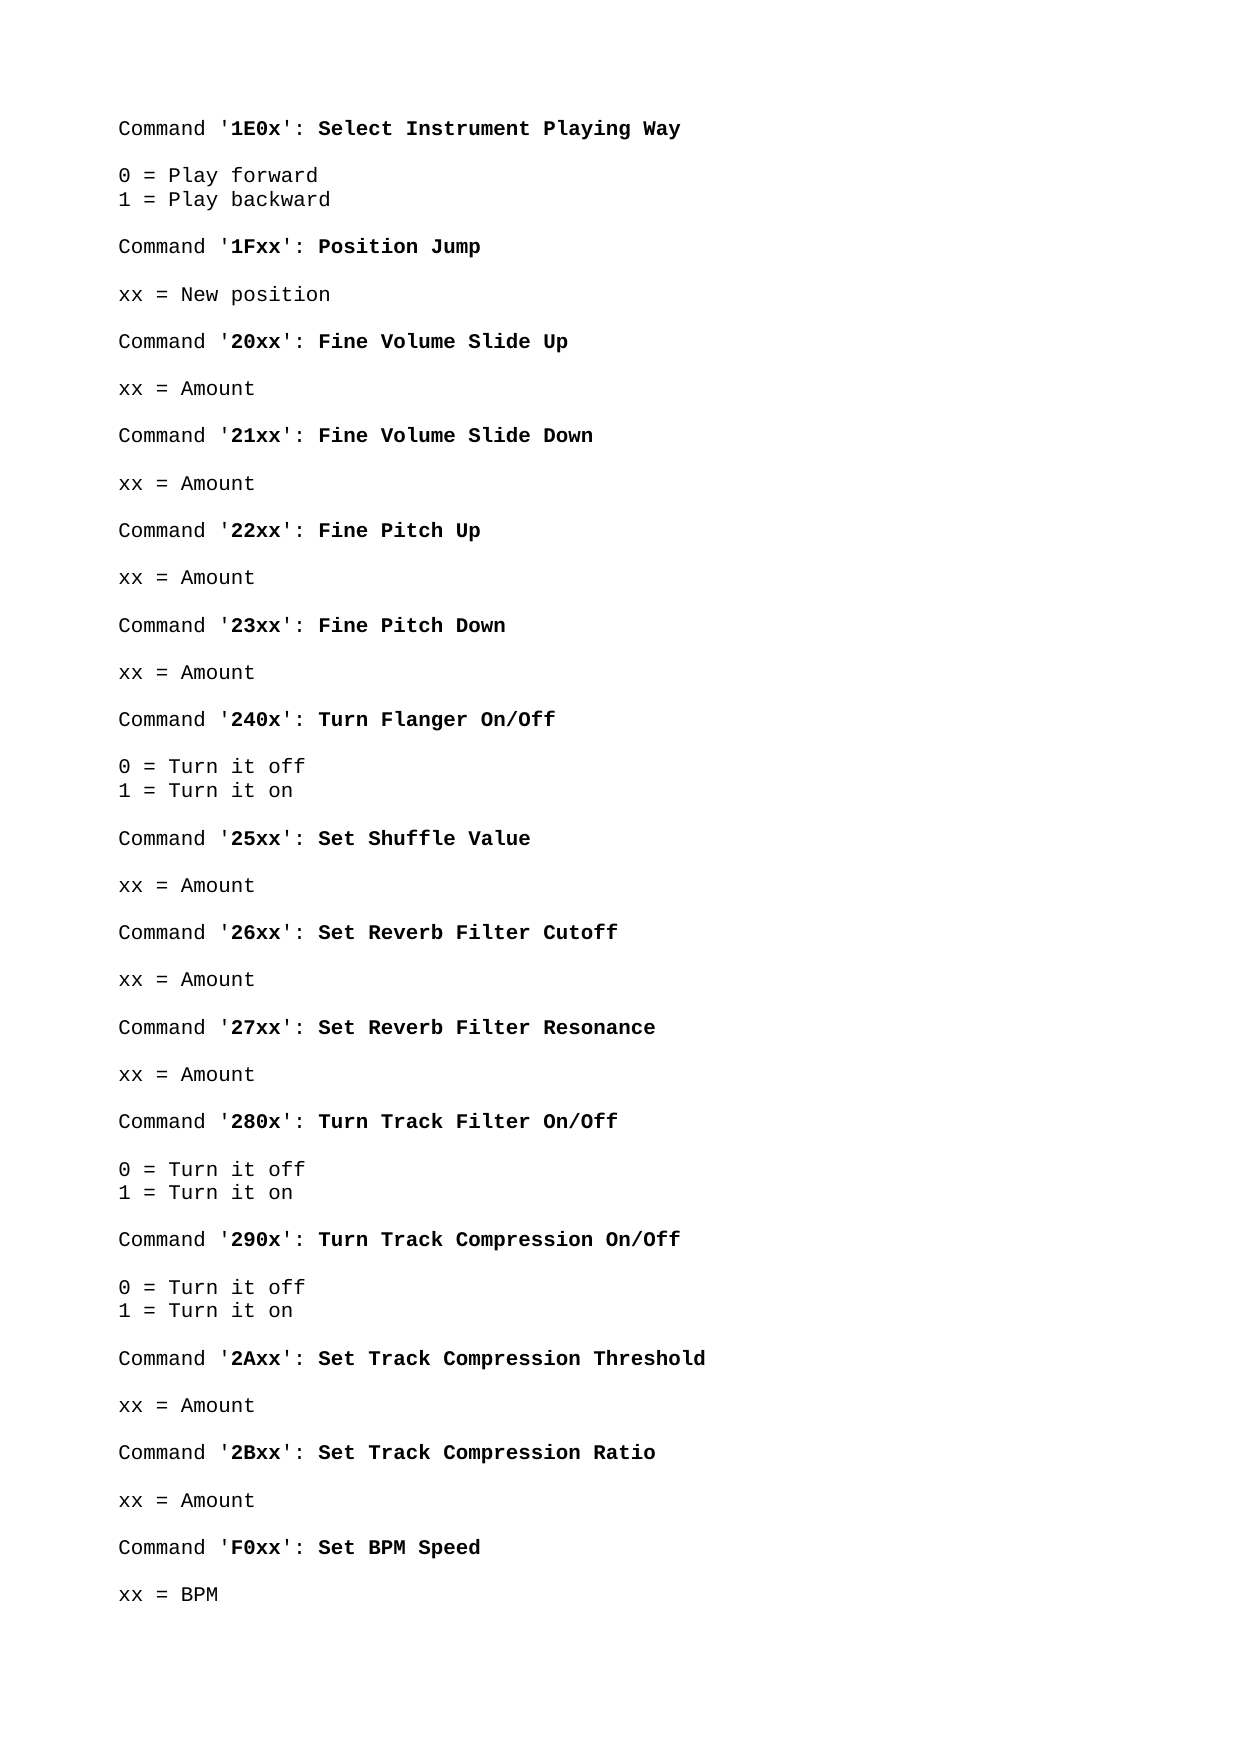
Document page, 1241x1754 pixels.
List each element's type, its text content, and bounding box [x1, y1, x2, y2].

text Command '20xx': Fine Volume Slide Up [118, 331, 1122, 354]
text xx = Amount [118, 969, 1122, 993]
text 0 = Turn it off [118, 1277, 1122, 1300]
text 1 = Turn it on [118, 780, 1122, 804]
text Command '25xx': Set Shuffle Value [118, 827, 1122, 851]
text 1 = Turn it on [118, 1182, 1122, 1206]
text Command '21xx': Fine Volume Slide Down [118, 426, 1122, 449]
text Command '1E0x': Select Instrument Playing Way [118, 118, 1122, 142]
text xx = Amount [118, 875, 1122, 898]
text Command '22xx': Fine Pitch Up [118, 520, 1122, 544]
text xx = Amount [118, 662, 1122, 686]
text xx = Amount [118, 567, 1122, 591]
text Command '240x': Turn Flanger On/Off [118, 709, 1122, 733]
text xx = Amount [118, 1064, 1122, 1088]
text Command '23xx': Fine Pitch Down [118, 615, 1122, 638]
text Command '1Fxx': Position Jump [118, 236, 1122, 260]
text Command '2Axx': Set Track Compression Threshold [118, 1348, 1122, 1371]
text Command '290x': Turn Track Compression On/Off [118, 1229, 1122, 1253]
text Command '2Bxx': Set Track Compression Ratio [118, 1442, 1122, 1466]
text xx = Amount [118, 1395, 1122, 1419]
text xx = Amount [118, 473, 1122, 496]
text 0 = Play forward [118, 165, 1122, 189]
text Command '27xx': Set Reverb Filter Resonance [118, 1017, 1122, 1040]
text xx = Amount [118, 1489, 1122, 1513]
text xx = BPM [118, 1584, 1122, 1608]
text xx = New position [118, 284, 1122, 307]
text Command 'F0xx': Set BPM Speed [118, 1537, 1122, 1561]
text 1 = Turn it on [118, 1300, 1122, 1324]
text Command '280x': Turn Track Filter On/Off [118, 1111, 1122, 1135]
text Command '26xx': Set Reverb Filter Cutoff [118, 922, 1122, 946]
text xx = Amount [118, 378, 1122, 402]
text 0 = Turn it off [118, 757, 1122, 780]
text 0 = Turn it off [118, 1158, 1122, 1182]
text 1 = Play backward [118, 189, 1122, 213]
